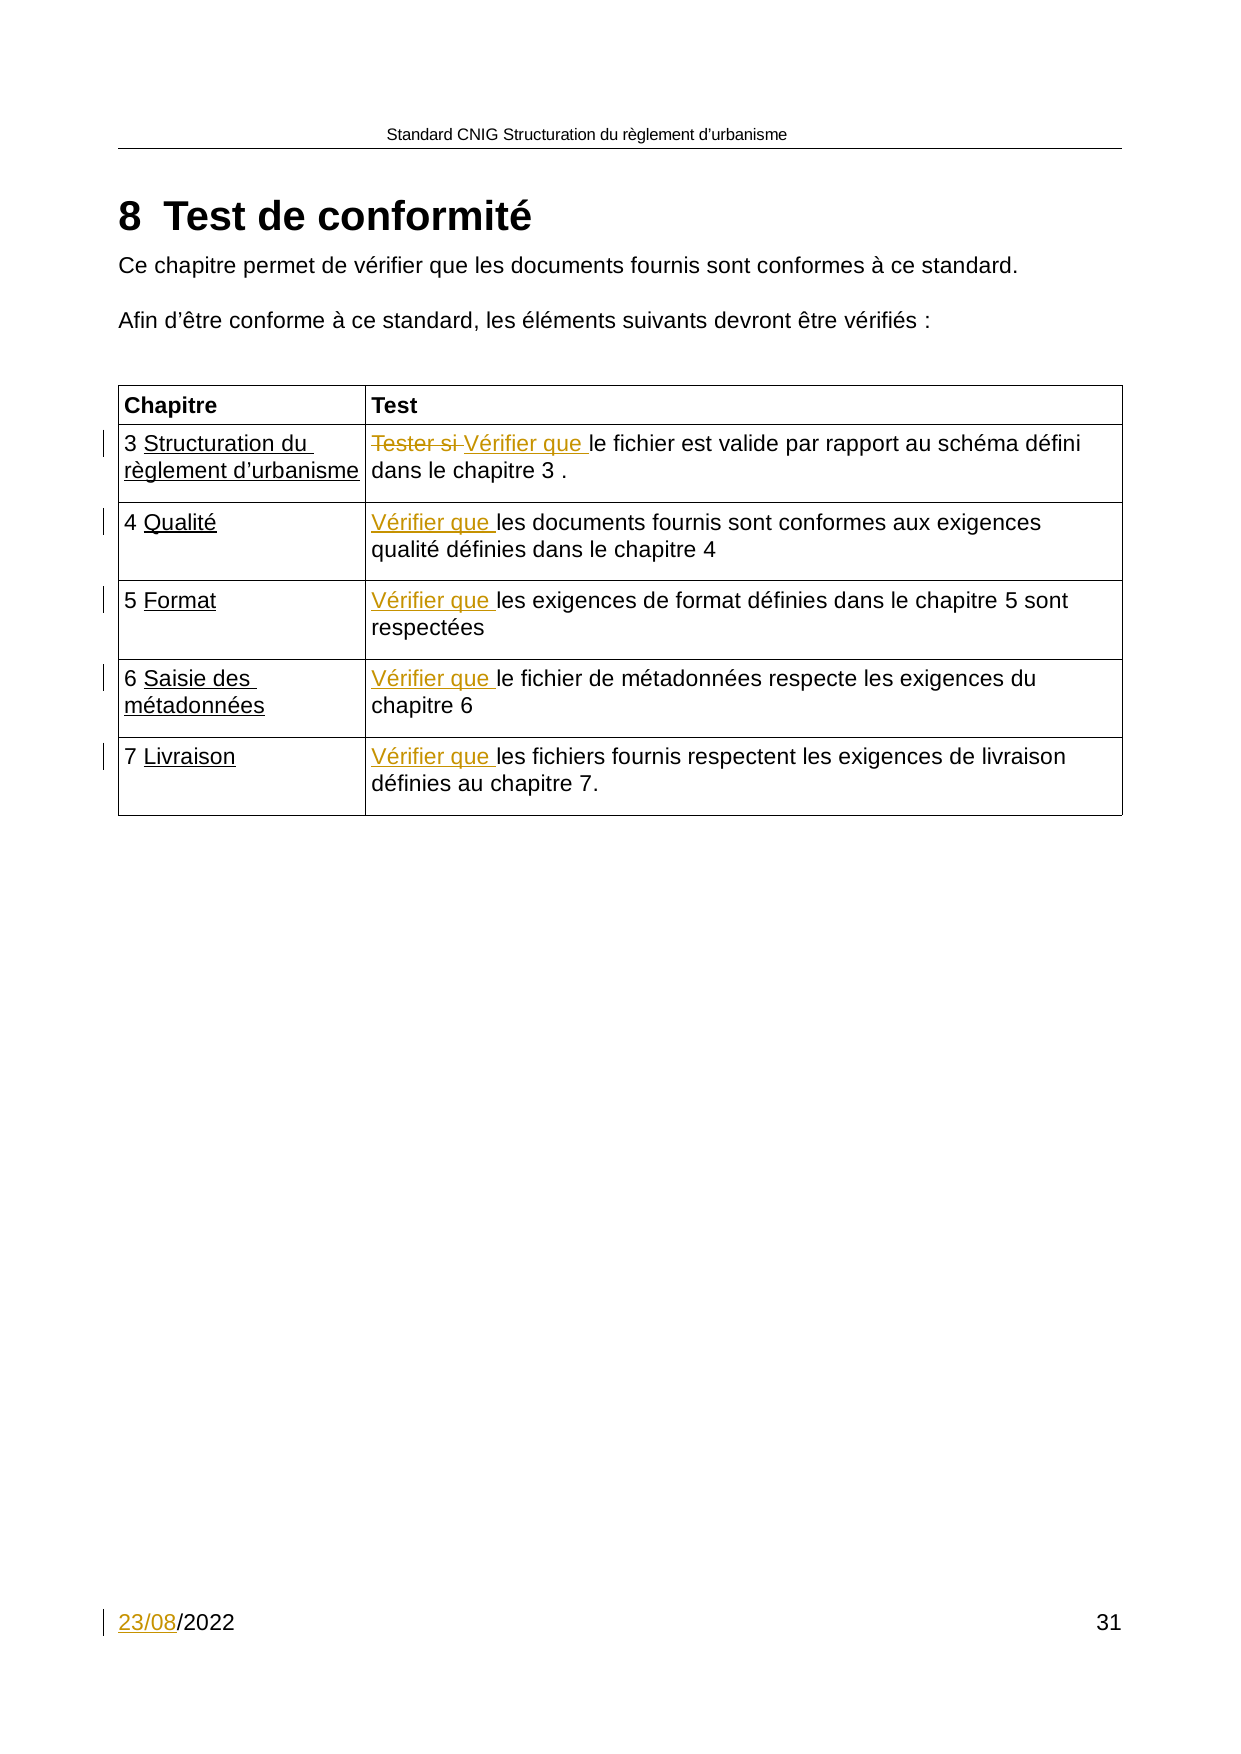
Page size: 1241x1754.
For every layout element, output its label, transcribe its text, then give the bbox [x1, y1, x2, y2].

subtitle Test de conformité [118, 192, 1122, 239]
table_cell Vérifier que le fichier est valide par rapport au schéma défini dans le chapitre 3 . [366, 425, 1122, 502]
text Afin d’être conforme à ce standard, les éléments suivants devront être vérifiés : [118, 306, 1122, 333]
table_cell Vérifier que les fichiers fournis respectent les exigences de livraison définies au chapitre 7. [366, 738, 1122, 815]
table_cell Vérifier que les documents fournis sont conformes aux exigences qualité définies dans le chapitre 4 [366, 503, 1122, 580]
table_cell 5 Format [119, 581, 365, 658]
table_header Chapitre [119, 386, 365, 424]
table_cell 3 Structuration du règlement d’urbanisme [119, 425, 365, 502]
table_header Test [366, 386, 1122, 424]
table_cell 7 Livraison [119, 738, 365, 815]
text Ce chapitre permet de vérifier que les documents fournis sont conformes à ce standard. [118, 252, 1122, 279]
table_cell Vérifier que les exigences de format définies dans le chapitre 5 sont respectées [366, 581, 1122, 658]
table_cell Vérifier que le fichier de métadonnées respecte les exigences du chapitre 6 [366, 660, 1122, 737]
table_cell 6 Saisie des métadonnées [119, 660, 365, 737]
table_cell 4 Qualité [119, 503, 365, 580]
